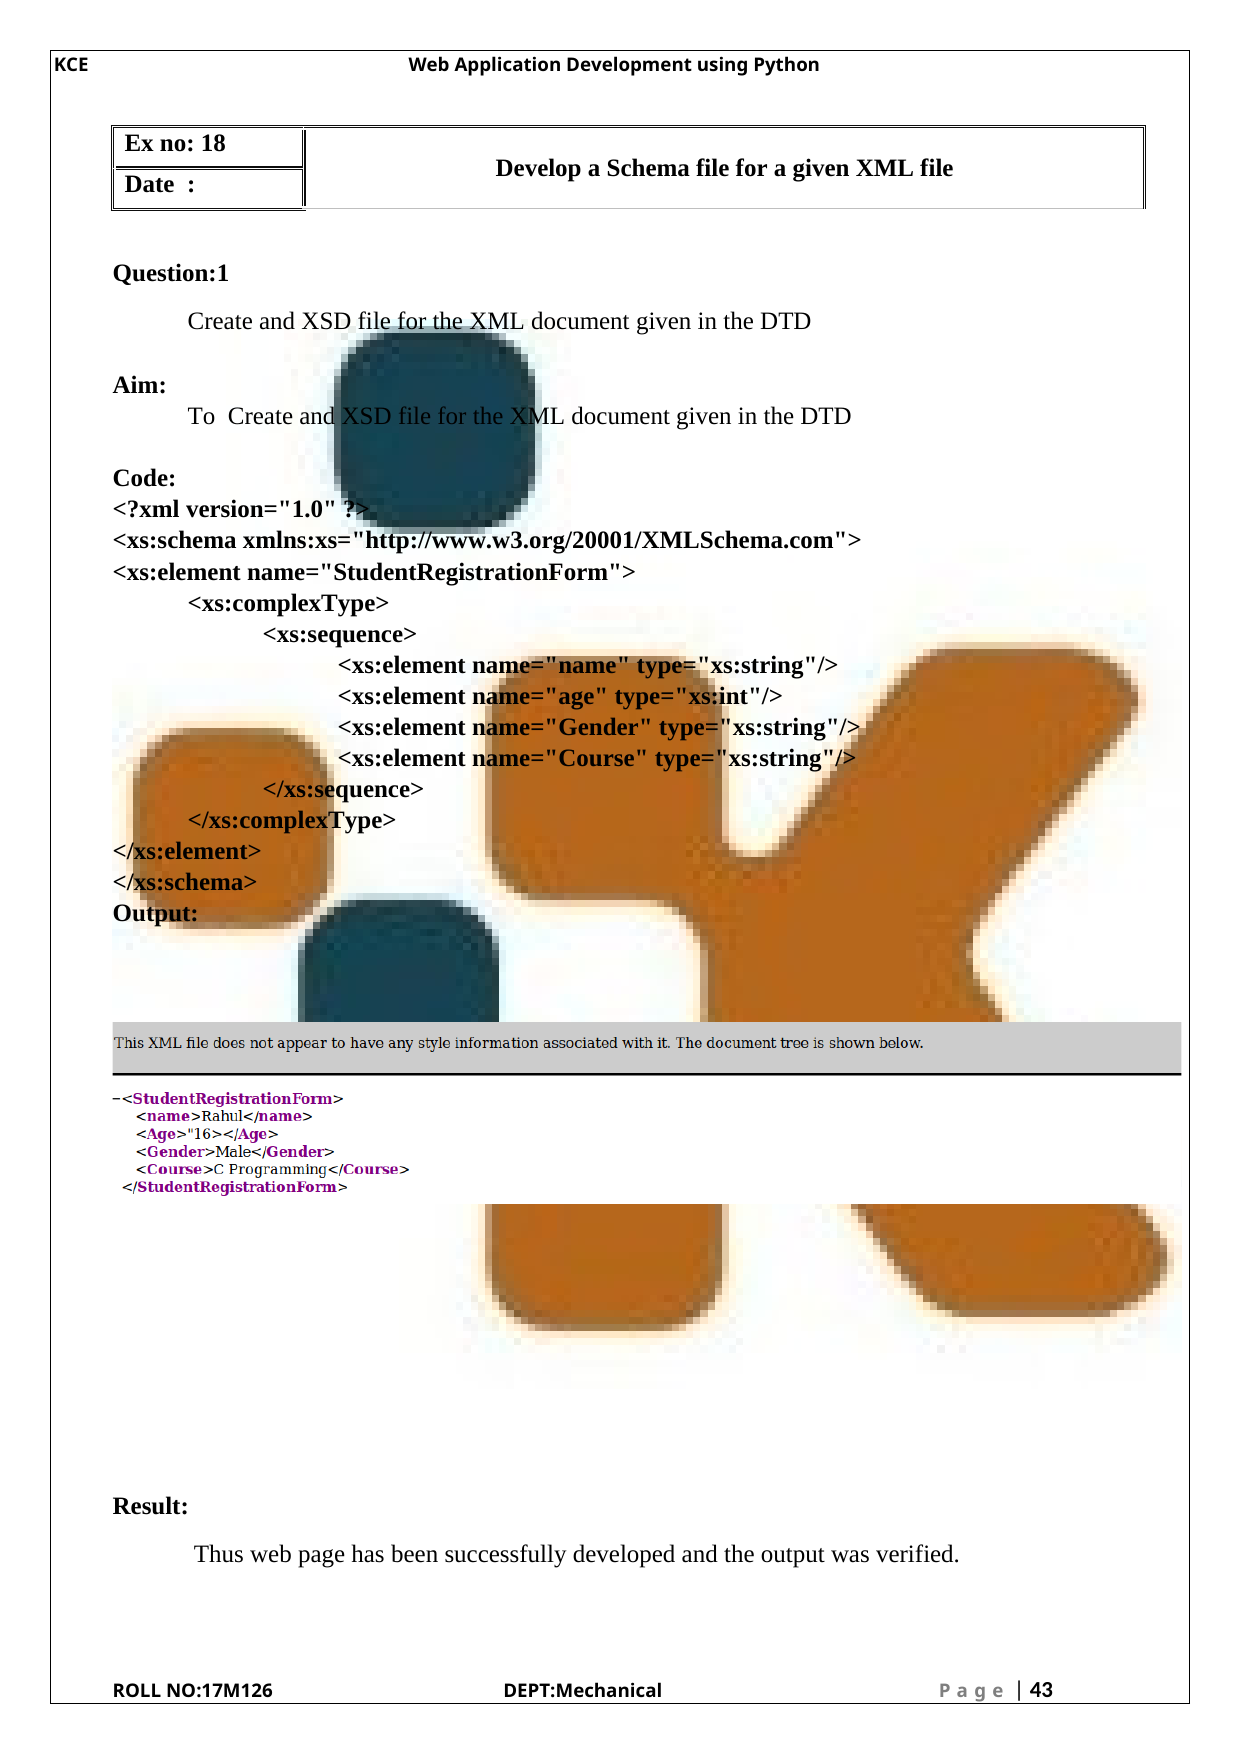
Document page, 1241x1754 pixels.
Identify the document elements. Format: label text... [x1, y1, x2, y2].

text <xs:element name="StudentRegistrationForm"> [112, 557, 1181, 585]
text Code: [112, 463, 1181, 492]
text To Create and XSD file for the XML document given in the DTD [112, 401, 1181, 430]
text <xs:complexType> [112, 588, 1181, 616]
text Create and XSD file for the XML document given in the DTD [112, 306, 1181, 335]
text <xs:element name="Gender" type="xs:string"/> [112, 712, 1181, 741]
text </xs:element> [112, 836, 1181, 865]
table_header Ex no: 18 [113, 126, 304, 166]
text Thus web page has been successfully developed and the output was verified. [112, 1539, 1181, 1567]
text </xs:complexType> [112, 805, 1181, 834]
text Output: [112, 898, 1181, 927]
text <xs:element name="name" type="xs:string"/> [112, 650, 1181, 678]
text <xs:schema xmlns:xs="http://www.w3.org/20001/XMLSchema.com"> [112, 526, 1181, 554]
text Aim: [112, 370, 1181, 399]
picture [112, 319, 1182, 1389]
text </xs:sequence> [112, 774, 1181, 803]
table_cell Date : [114, 166, 304, 208]
text Question:1 [112, 258, 1181, 287]
text <xs:element name="age" type="xs:int"/> [112, 681, 1181, 709]
text </xs:schema> [112, 867, 1181, 896]
text Result: [112, 1491, 1181, 1520]
text <?xml version="1.0" ?> [112, 494, 1181, 523]
text <xs:element name="Course" type="xs:string"/> [112, 743, 1181, 772]
table_header Develop a Schema file for a given XML file [304, 128, 1143, 208]
text <xs:sequence> [112, 619, 1181, 647]
